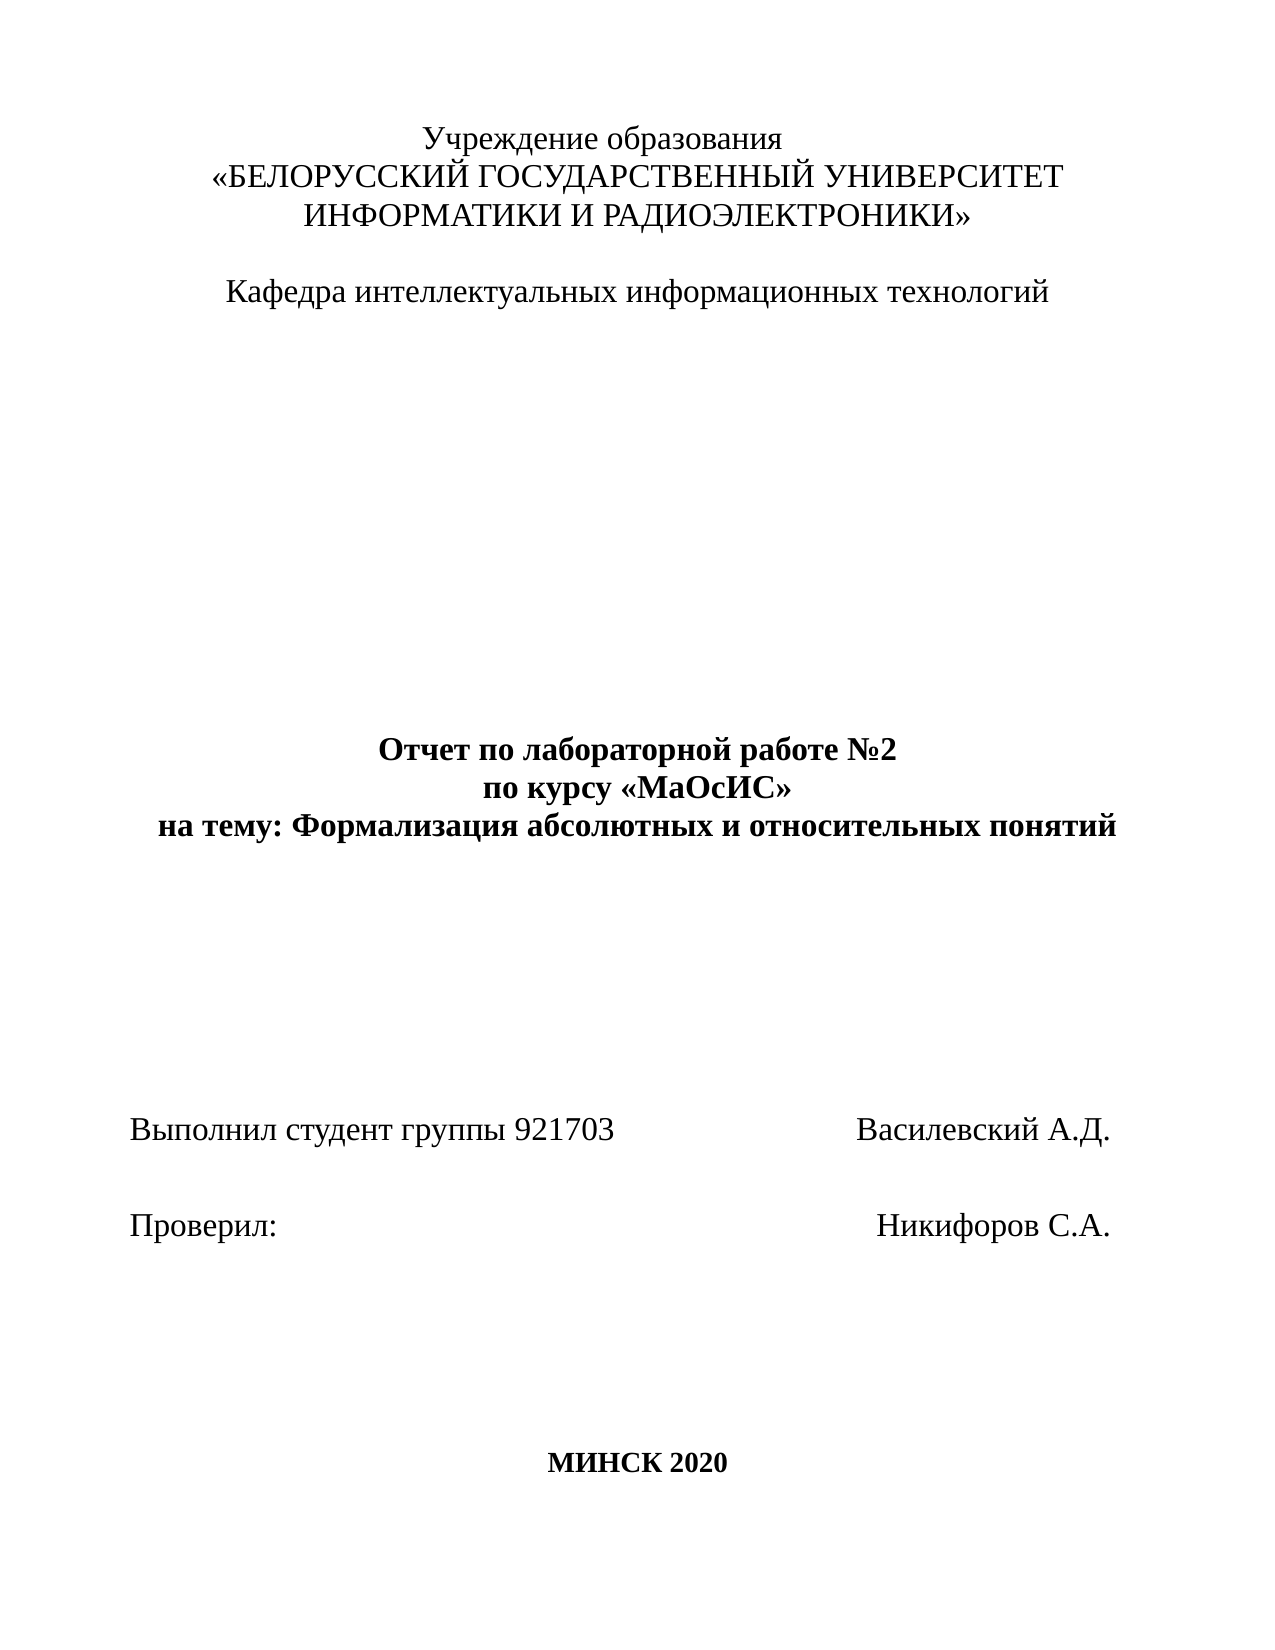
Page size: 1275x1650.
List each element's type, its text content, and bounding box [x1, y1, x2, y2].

text по курсу «МаОсИС» [118, 767, 1157, 805]
text ИНФОРМАТИКИ И РАДИОЭЛЕКТРОНИКИ» [118, 195, 1157, 233]
text Кафедра интеллектуальных информационных технологий [118, 271, 1157, 310]
table_cell Никифоров С.А. [738, 1176, 1122, 1273]
table_header Василевский А.Д. [738, 1080, 1122, 1176]
text Отчет по лабораторной работе №2 [118, 729, 1157, 767]
text на тему: Формализация абсолютных и относительных понятий [118, 805, 1157, 954]
text Учреждение образования [47, 118, 1157, 156]
table_cell Проверил: [118, 1176, 738, 1273]
table_header Выполнил студент группы 921703 [118, 1080, 738, 1176]
text МИНСК 2020 [118, 1445, 1157, 1479]
text «БЕЛОРУССКИЙ ГОСУДАРСТВЕННЫЙ УНИВЕРСИТЕТ [118, 156, 1157, 195]
